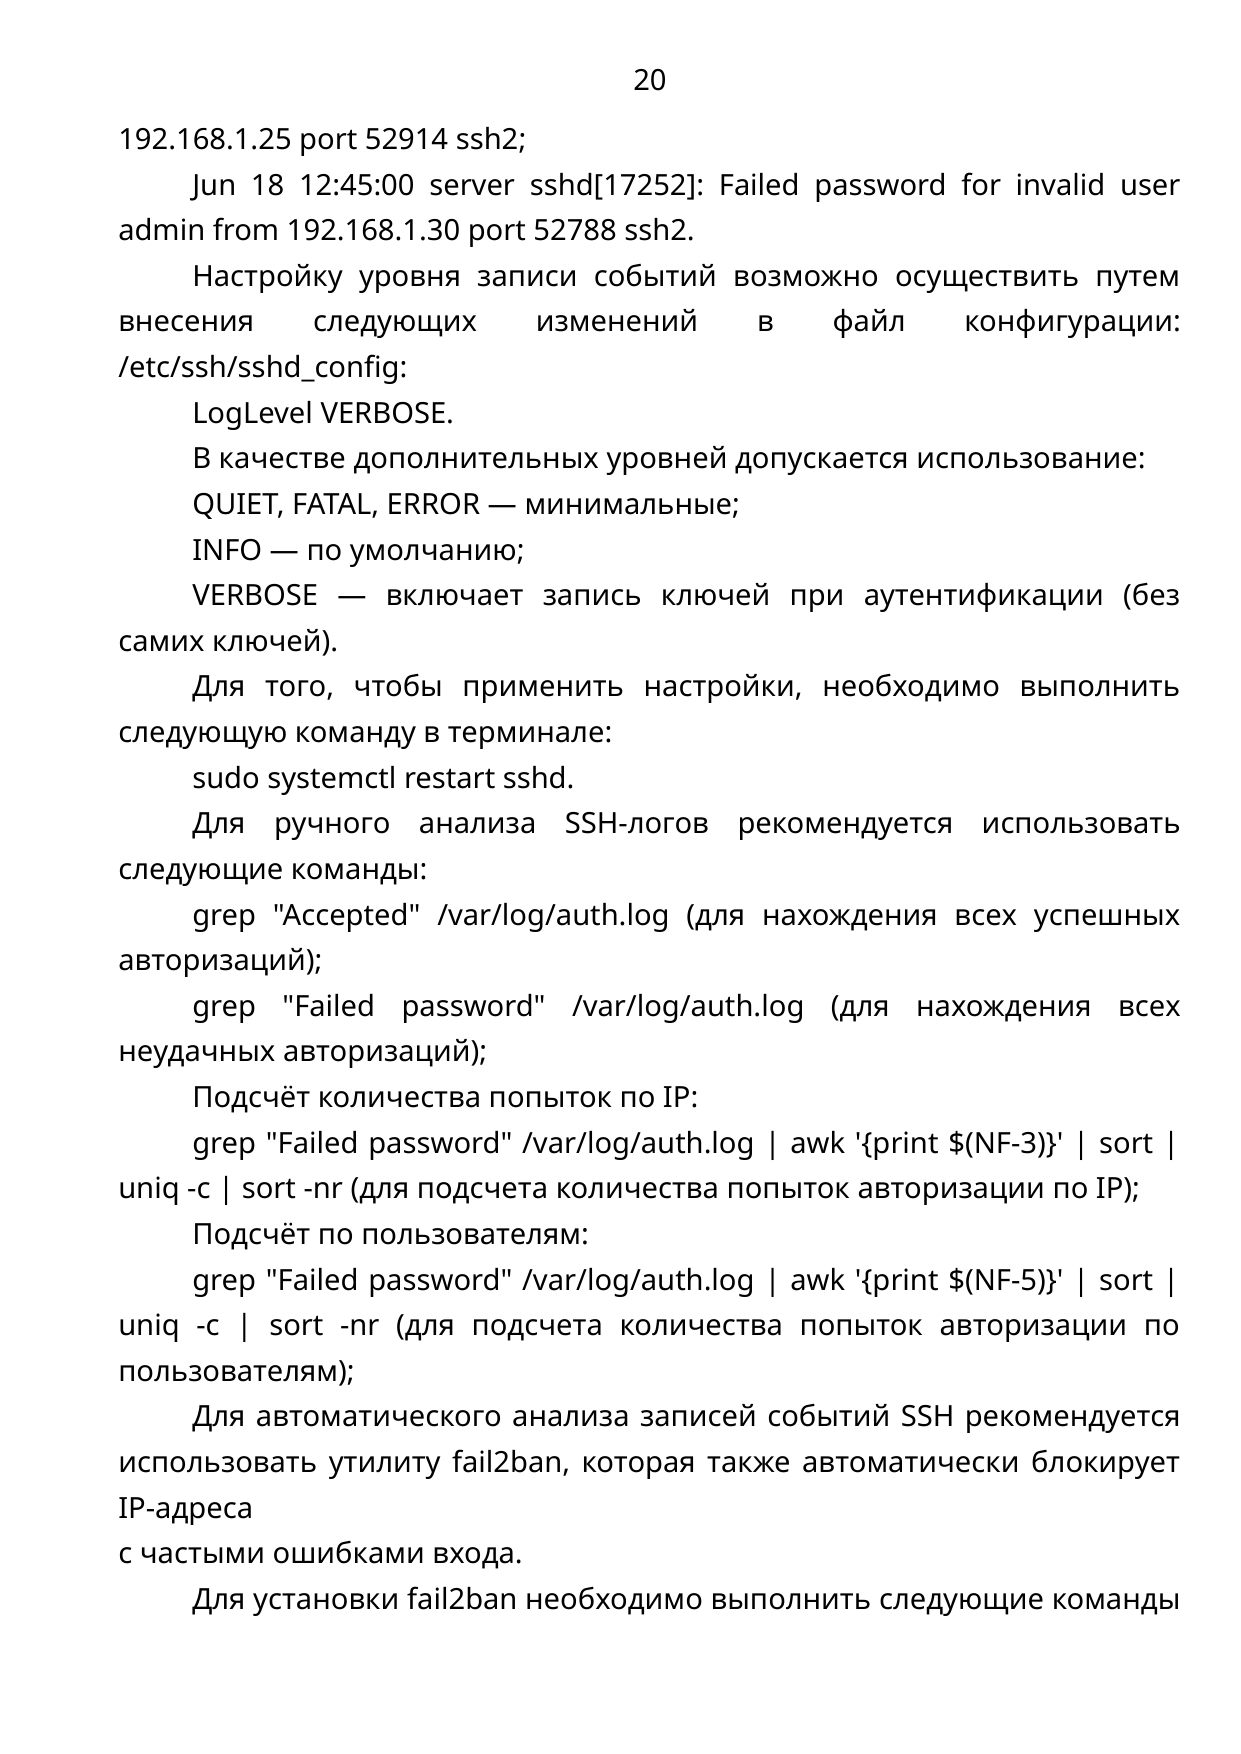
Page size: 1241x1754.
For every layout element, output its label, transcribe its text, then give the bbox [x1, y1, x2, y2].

text Для того, чтобы применить настройки, необходимо выполнить следующую команду в терминале: [118, 666, 1181, 751]
text INFO — по умолчанию; [118, 529, 1181, 568]
text В качестве дополнительных уровней допускается использование: [118, 437, 1181, 477]
text Для автоматического анализа записей событий SSH рекомендуется использовать утилиту fail2ban, которая также автоматически блокирует IP-адреса с частыми ошибками входа. [118, 1396, 1181, 1572]
text Jun 18 12:45:00 server sshd[17252]: Failed password for invalid user admin from 192.168.1.30 port 52788 ssh2. [118, 164, 1181, 249]
text Подсчёт количества попыток по IP: [118, 1076, 1181, 1116]
text grep "Failed password" /var/log/auth.log (для нахождения всех неудачных авторизаций); [118, 985, 1181, 1070]
text grep "Failed password" /var/log/auth.log | awk '{print $(NF-5)}' | sort | uniq -c | sort -nr (для подсчета количества попыток авторизации по пользователям); [118, 1259, 1181, 1390]
text Для ручного анализа SSH-логов рекомендуется использовать следующие команды: [118, 802, 1181, 888]
text 192.168.1.25 port 52914 ssh2; [118, 118, 1181, 158]
text LogLevel VERBOSE. [118, 392, 1181, 432]
text Для установки fail2ban необходимо выполнить следующие команды [118, 1578, 1181, 1618]
text Подсчёт по пользователям: [118, 1213, 1181, 1253]
text sudo systemctl restart sshd. [118, 757, 1181, 797]
text grep "Accepted" /var/log/auth.log (для нахождения всех успешных авторизаций); [118, 894, 1181, 979]
text QUIET, FATAL, ERROR — минимальные; [118, 483, 1181, 523]
text grep "Failed password" /var/log/auth.log | awk '{print $(NF-3)}' | sort | uniq -c | sort -nr (для подсчета количества попыток авторизации по IP); [118, 1122, 1181, 1207]
text Настройку уровня записи событий возможно осуществить путем внесения следующих изменений в файл конфигурации: /etc/ssh/sshd_config: [118, 255, 1181, 386]
text VERBOSE — включает запись ключей при аутентификации (без самих ключей). [118, 574, 1181, 660]
